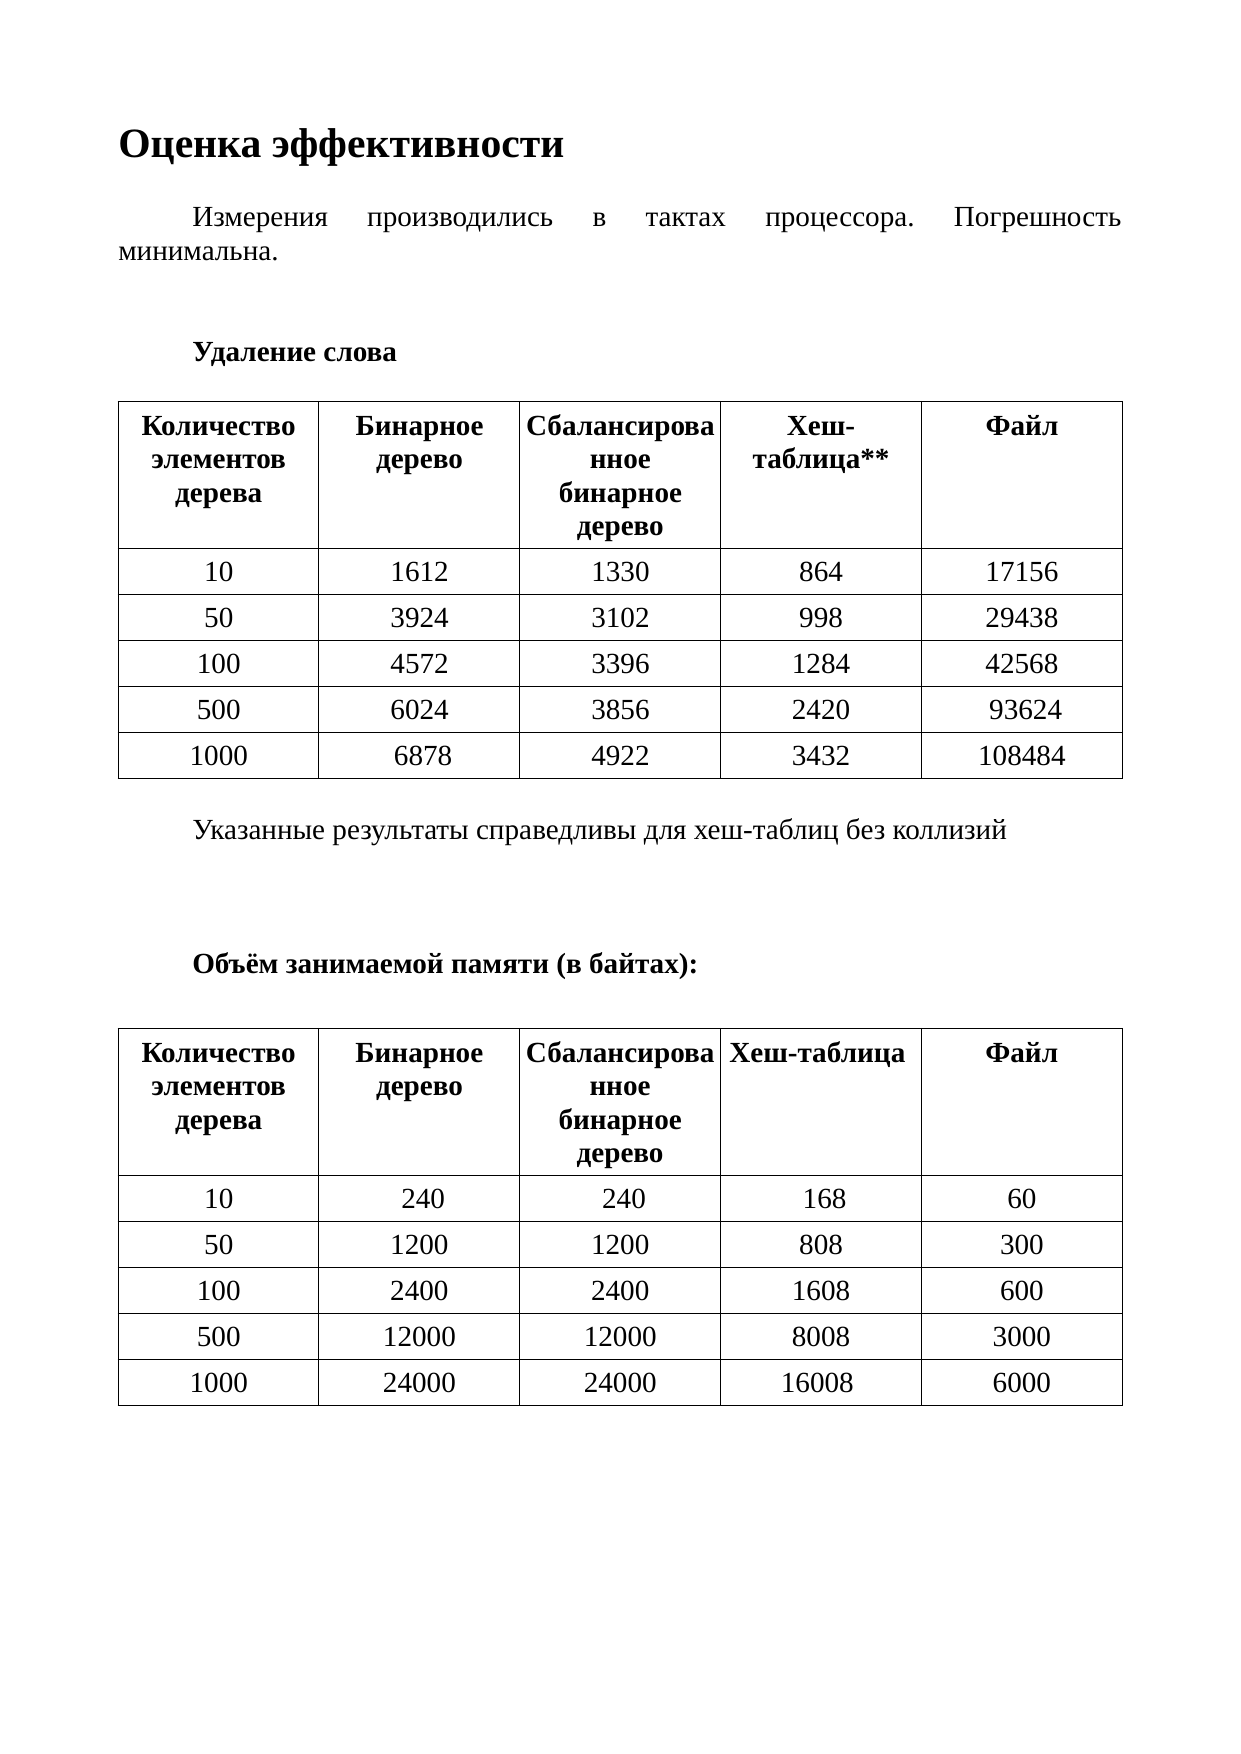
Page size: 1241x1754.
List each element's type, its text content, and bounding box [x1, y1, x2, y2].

table_cell 1000 [119, 733, 318, 778]
text Оценка эффективности [118, 118, 1122, 166]
table_cell 3924 [319, 595, 519, 639]
table_header Сбалансированное бинарное дерево [520, 402, 720, 547]
table_cell 50 [119, 595, 318, 639]
table_cell 10 [119, 549, 318, 593]
table_header Файл [922, 1029, 1122, 1174]
table_cell 1608 [721, 1268, 921, 1313]
table_cell 24000 [520, 1360, 720, 1405]
table_cell 6878 [319, 733, 519, 778]
table_cell 6024 [319, 687, 519, 732]
table_header Бинарное дерево [319, 402, 519, 547]
text Объём занимаемой памяти (в байтах): [118, 946, 1122, 980]
table_cell 3856 [520, 687, 720, 732]
table_cell 4572 [319, 641, 519, 686]
table_cell 100 [119, 1268, 318, 1313]
table_cell 93624 [922, 687, 1122, 732]
table_cell 42568 [922, 641, 1122, 686]
table_cell 998 [721, 595, 921, 639]
table_cell 1200 [319, 1222, 519, 1267]
table_header Хеш-таблица** [721, 402, 921, 547]
table_cell 17156 [922, 549, 1122, 593]
table_cell 1612 [319, 549, 519, 593]
table_cell 12000 [319, 1314, 519, 1359]
table_header Сбалансированное бинарное дерево [520, 1029, 720, 1174]
table_cell 864 [721, 549, 921, 593]
table_cell 2420 [721, 687, 921, 732]
table_cell 1000 [119, 1360, 318, 1405]
table_cell 12000 [520, 1314, 720, 1359]
table_cell 16008 [721, 1360, 921, 1405]
table_cell 4922 [520, 733, 720, 778]
table_cell 1330 [520, 549, 720, 593]
table_cell 500 [119, 687, 318, 732]
table_cell 3396 [520, 641, 720, 686]
table_cell 100 [119, 641, 318, 686]
table_cell 2400 [319, 1268, 519, 1313]
table_cell 500 [119, 1314, 318, 1359]
table_cell 24000 [319, 1360, 519, 1405]
text Указанные результаты справедливы для хеш-таблиц без коллизий [118, 812, 1122, 846]
table_cell 808 [721, 1222, 921, 1267]
table_cell 240 [520, 1176, 720, 1221]
table_cell 8008 [721, 1314, 921, 1359]
table_cell 3432 [721, 733, 921, 778]
table_cell 600 [922, 1268, 1122, 1313]
table_cell 50 [119, 1222, 318, 1267]
table_header Хеш-таблица [721, 1029, 921, 1174]
table_header Бинарное дерево [319, 1029, 519, 1174]
table_cell 240 [319, 1176, 519, 1221]
table_cell 10 [119, 1176, 318, 1221]
table_cell 108484 [922, 733, 1122, 778]
table_cell 3000 [922, 1314, 1122, 1359]
table_cell 300 [922, 1222, 1122, 1267]
text Удаление слова [118, 334, 1122, 367]
table_cell 3102 [520, 595, 720, 639]
text Измерения производились в тактах процессора. Погрешность минимальна. [118, 199, 1122, 267]
table_cell 2400 [520, 1268, 720, 1313]
table_cell 6000 [922, 1360, 1122, 1405]
table_header Файл [922, 402, 1122, 547]
table_cell 1284 [721, 641, 921, 686]
table_header Количество элементов дерева [119, 1029, 318, 1174]
table_cell 168 [721, 1176, 921, 1221]
table_cell 1200 [520, 1222, 720, 1267]
table_cell 29438 [922, 595, 1122, 639]
table_header Количество элементов дерева [119, 402, 318, 547]
table_cell 60 [922, 1176, 1122, 1221]
